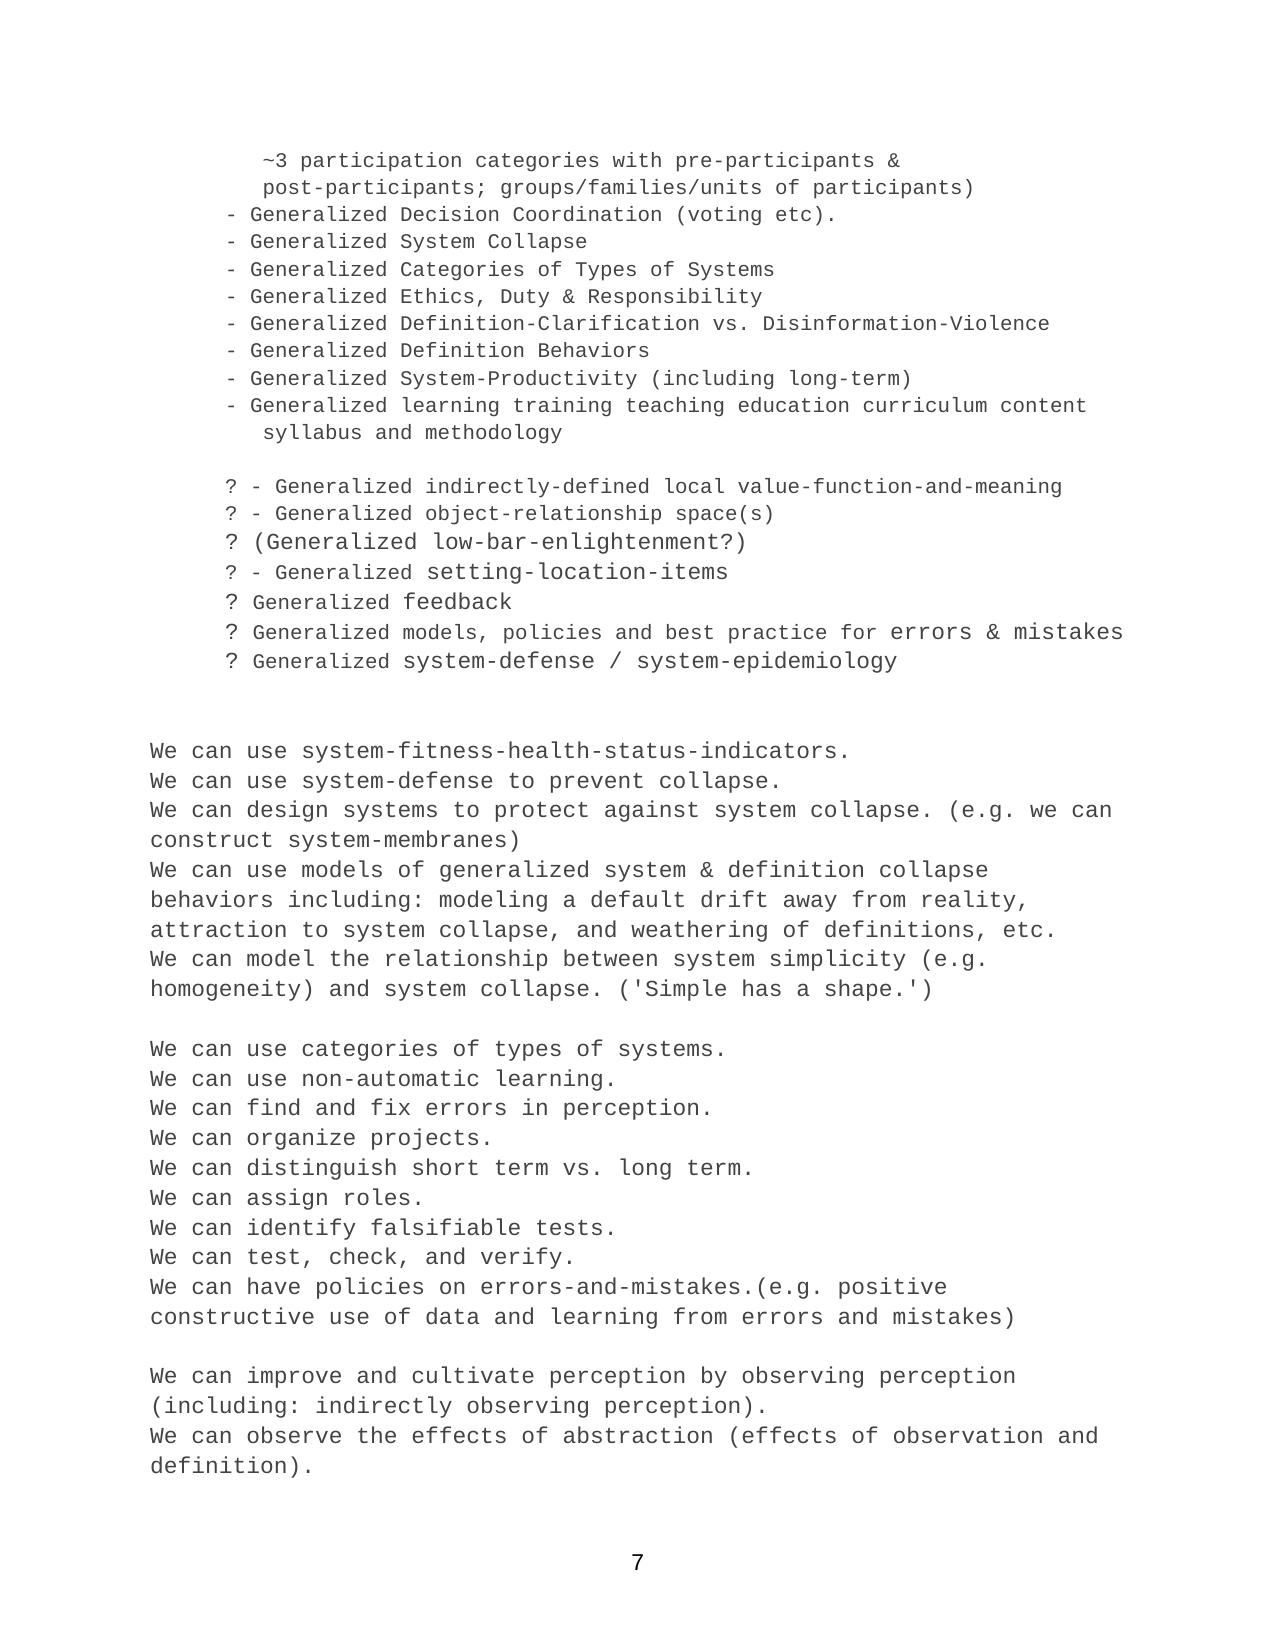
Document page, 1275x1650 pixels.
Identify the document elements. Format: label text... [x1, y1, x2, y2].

text We can have policies on errors-and-mistakes.(e.g. positive constructive use of data and learning from errors and mistakes) [150, 1275, 1125, 1331]
text We can use models of generalized system & definition collapse behaviors including: modeling a default drift away from reality, attraction to system collapse, and weathering of definitions, etc. [150, 858, 1125, 944]
text syllabus and methodology [225, 422, 1125, 446]
text We can improve and cultivate perception by observing perception (including: indirectly observing perception). [150, 1365, 1125, 1421]
text ? - Generalized object-relationship space(s) [225, 503, 1125, 527]
text - Generalized System Collapse [150, 232, 1125, 255]
text We can use categories of types of systems. [150, 1037, 1125, 1063]
text ~3 participation categories with pre-participants & [225, 150, 1125, 174]
text ? - Generalized setting-location-items [150, 560, 1125, 586]
text We can use system-defense to prevent collapse. [150, 769, 1125, 795]
text ? Generalized feedback [150, 590, 1125, 616]
text We can test, check, and verify. [150, 1246, 1125, 1272]
text ? - Generalized indirectly-defined local value-function-and-meaning [225, 476, 1125, 500]
text ? Generalized models, policies and best practice for errors & mistakes [150, 620, 1125, 646]
text We can organize projects. [150, 1126, 1125, 1152]
text We can distinguish short term vs. long term. [150, 1156, 1125, 1182]
text ? Generalized system-defense / system-epidemiology [150, 650, 1125, 676]
text - Generalized System-Productivity (including long-term) [225, 367, 1125, 391]
text We can design systems to protect against system collapse. (e.g. we can construct system-membranes) [150, 799, 1125, 854]
text We can identify falsifiable tests. [150, 1216, 1125, 1242]
text - Generalized Definition-Clarification vs. Disinformation-Violence [225, 313, 1125, 337]
text We can use non-automatic learning. [150, 1067, 1125, 1093]
text We can use system-fitness-health-status-indicators. [150, 739, 1125, 765]
text We can model the relationship between system simplicity (e.g. homogeneity) and system collapse. ('Simple has a shape.') [150, 948, 1125, 1003]
text - Generalized Categories of Types of Systems [150, 259, 1125, 282]
text post-participants; groups/families/units of participants) [225, 177, 1125, 201]
text - Generalized Definition Behaviors [225, 340, 1125, 364]
text We can assign roles. [150, 1186, 1125, 1212]
text - Generalized Decision Coordination (voting etc). [150, 204, 1125, 228]
text We can find and fix errors in perception. [150, 1097, 1125, 1123]
text ? (Generalized low-bar-enlightenment?) [150, 531, 1125, 557]
text We can observe the effects of abstraction (effects of observation and definition). [150, 1424, 1125, 1480]
text - Generalized Ethics, Duty & Responsibility [150, 286, 1125, 309]
text - Generalized learning training teaching education curriculum content [225, 395, 1125, 418]
